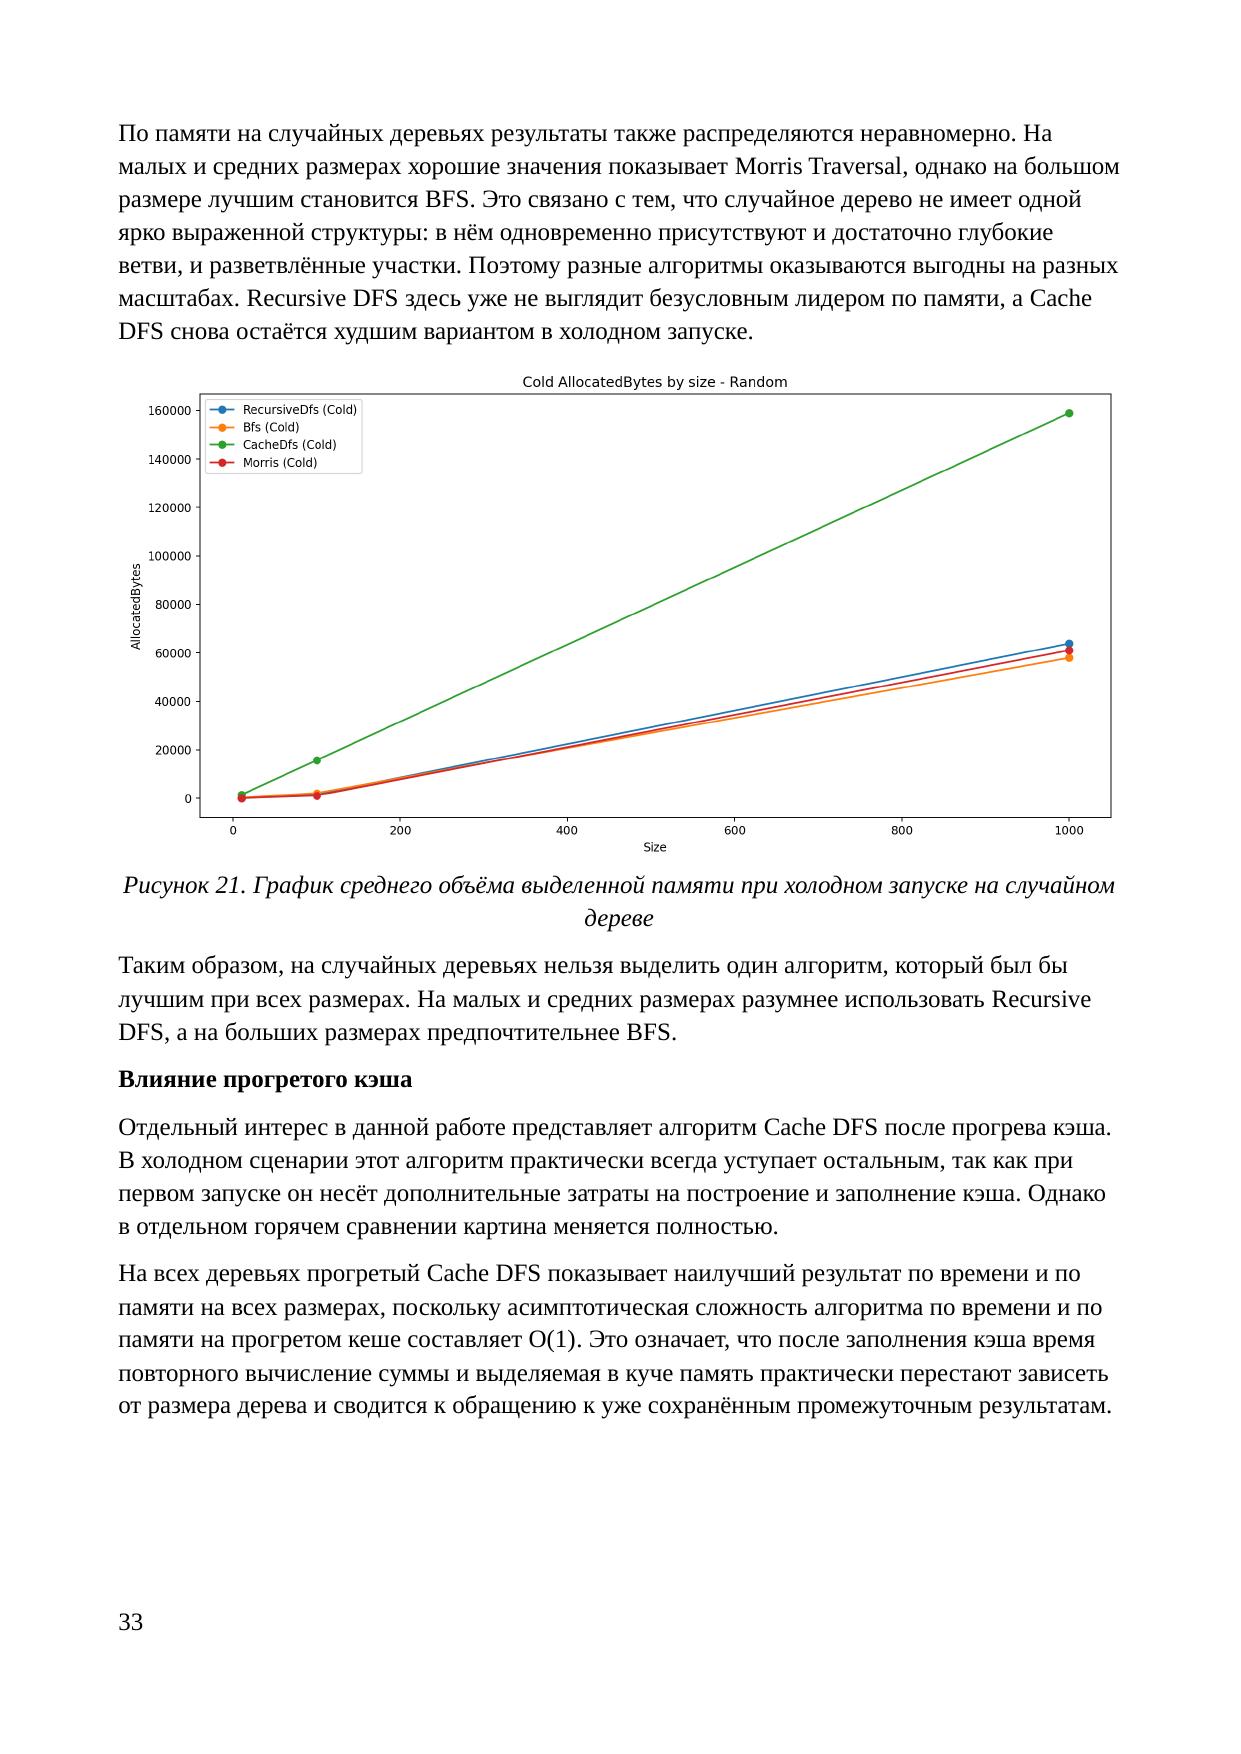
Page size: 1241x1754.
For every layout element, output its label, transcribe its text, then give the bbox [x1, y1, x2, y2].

text На всех деревьях прогретый Cache DFS показывает наилучший результат по времени и по памяти на всех размерах, поскольку асимптотическая сложность алгоритма по времени и по памяти на прогретом кеше составляет O(1). Это означает, что после заполнения кэша время повторного вычисление суммы и выделяемая в куче память практически перестают зависеть от размера дерева и сводится к обращению к уже сохранённым промежуточным результатам. [118, 1258, 1122, 1419]
text Отдельный интерес в данной работе представляет алгоритм Cache DFS после прогрева кэша. В холодном сценарии этот алгоритм практически всегда уступает остальным, так как при первом запуске он несёт дополнительные затраты на построение и заполнение кэша. Однако в отдельном горячем сравнении картина меняется полностью. [118, 1112, 1122, 1240]
text Таким образом, на случайных деревьях нельзя выделить один алгоритм, который был бы лучшим при всех размерах. На малых и средних размерах разумнее использовать Recursive DFS, а на больших размерах предпочтительнее BFS. [118, 951, 1122, 1045]
text Рисунок 21. График среднего объёма выделенной памяти при холодном запуске на случайном дереве [118, 866, 1122, 932]
picture [118, 363, 1123, 866]
text Влияние прогретого кэша [118, 1064, 1122, 1093]
text По памяти на случайных деревьях результаты также распределяются неравномерно. На малых и средних размерах хорошие значения показывает Morris Traversal, однако на большом размере лучшим становится BFS. Это связано с тем, что случайное дерево не имеет одной ярко выраженной структуры: в нём одновременно присутствуют и достаточно глубокие ветви, и разветвлённые участки. Поэтому разные алгоритмы оказываются выгодны на разных масштабах. Recursive DFS здесь уже не выглядит безусловным лидером по памяти, а Cache DFS снова остаётся худшим вариантом в холодном запуске. [118, 118, 1122, 345]
